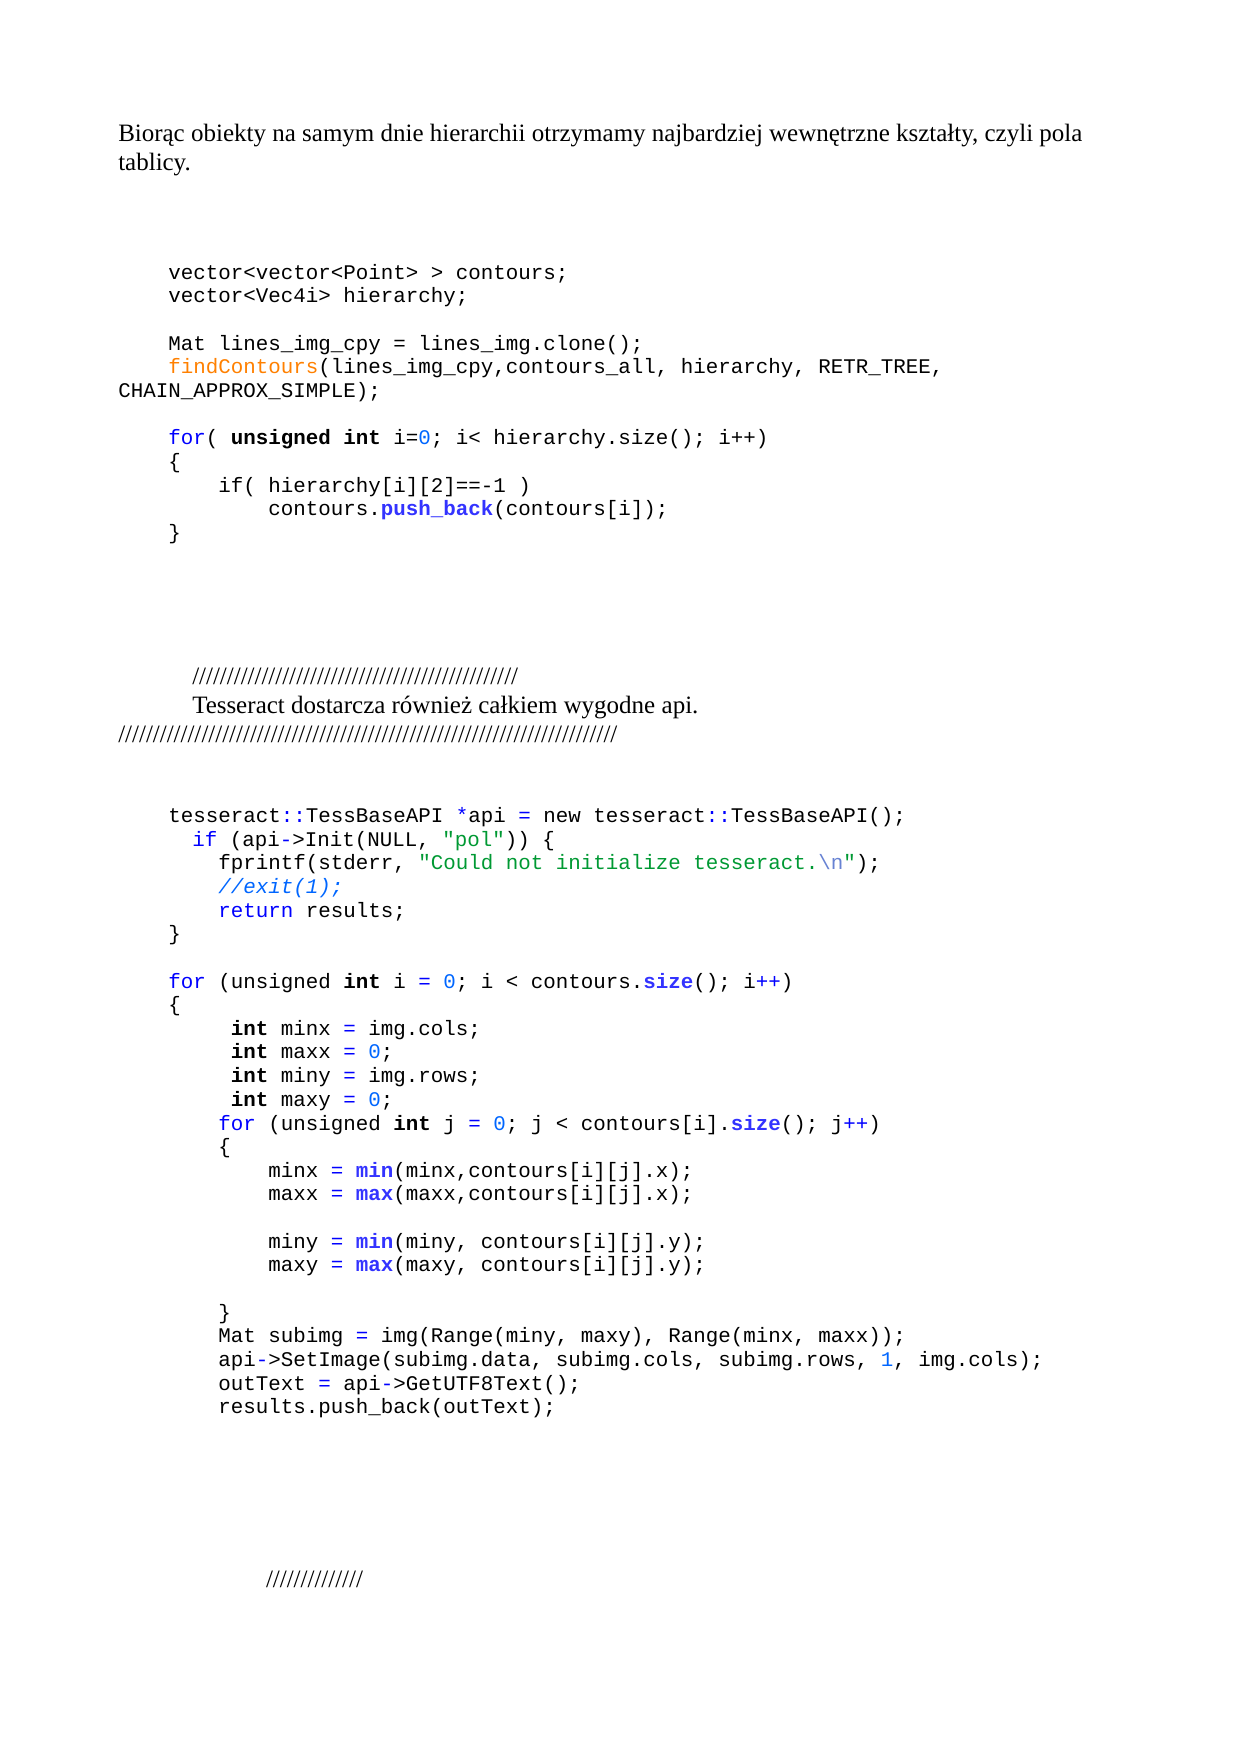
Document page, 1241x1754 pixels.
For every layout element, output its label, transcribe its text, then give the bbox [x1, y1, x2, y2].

text ////////////// [118, 1564, 1122, 1593]
text Tesseract dostarcza również całkiem wygodne api. [118, 690, 1122, 719]
text Biorąc obiekty na samym dnie hierarchii otrzymamy najbardziej wewnętrzne kształty, czyli pola tablicy. [118, 118, 1122, 176]
text int maxx = 0; [118, 1042, 1122, 1065]
text int miny = img.rows; [118, 1065, 1122, 1089]
text int minx = img.cols; [118, 1018, 1122, 1042]
text for (unsigned int j = 0; j < contours[i].size(); j++) [118, 1112, 1122, 1136]
text if( hierarchy[i][2]==-1 ) [118, 475, 1122, 498]
text miny = min(miny, contours[i][j].y); [118, 1231, 1122, 1254]
text outText = api->GetUTF8Text(); [118, 1373, 1122, 1396]
text return results; [118, 900, 1122, 923]
text { [118, 1136, 1122, 1160]
text if (api->Init(NULL, "pol")) { [118, 829, 1122, 852]
text for (unsigned int i = 0; i < contours.size(); i++) [118, 971, 1122, 994]
text int maxy = 0; [118, 1089, 1122, 1112]
text maxx = max(maxx,contours[i][j].x); [118, 1183, 1122, 1207]
text findContours(lines_img_cpy,contours_all, hierarchy, RETR_TREE, CHAIN_APPROX_SIMPLE); [118, 356, 1122, 404]
text /////////////////////////////////////////////// [118, 661, 1122, 690]
text fprintf(stderr, "Could not initialize tesseract.\n"); [118, 852, 1122, 876]
text tesseract::TessBaseAPI *api = new tesseract::TessBaseAPI(); [118, 805, 1122, 829]
text contours.push_back(contours[i]); [118, 498, 1122, 522]
text { [118, 994, 1122, 1018]
text vector<vector<Point> > contours; [118, 262, 1122, 286]
text } [118, 522, 1122, 546]
text results.push_back(outText); [118, 1396, 1122, 1420]
text for( unsigned int i=0; i< hierarchy.size(); i++) [118, 427, 1122, 451]
text minx = min(minx,contours[i][j].x); [118, 1160, 1122, 1183]
text Mat lines_img_cpy = lines_img.clone(); [118, 333, 1122, 356]
text //////////////////////////////////////////////////////////////////////// [118, 719, 1122, 748]
text api->SetImage(subimg.data, subimg.cols, subimg.rows, 1, img.cols); [118, 1349, 1122, 1373]
text Mat subimg = img(Range(miny, maxy), Range(minx, maxx)); [118, 1325, 1122, 1349]
text } [118, 1302, 1122, 1325]
text vector<Vec4i> hierarchy; [118, 286, 1122, 309]
text { [118, 451, 1122, 475]
text maxy = max(maxy, contours[i][j].y); [118, 1254, 1122, 1278]
text //exit(1); [118, 876, 1122, 900]
text } [118, 923, 1122, 947]
